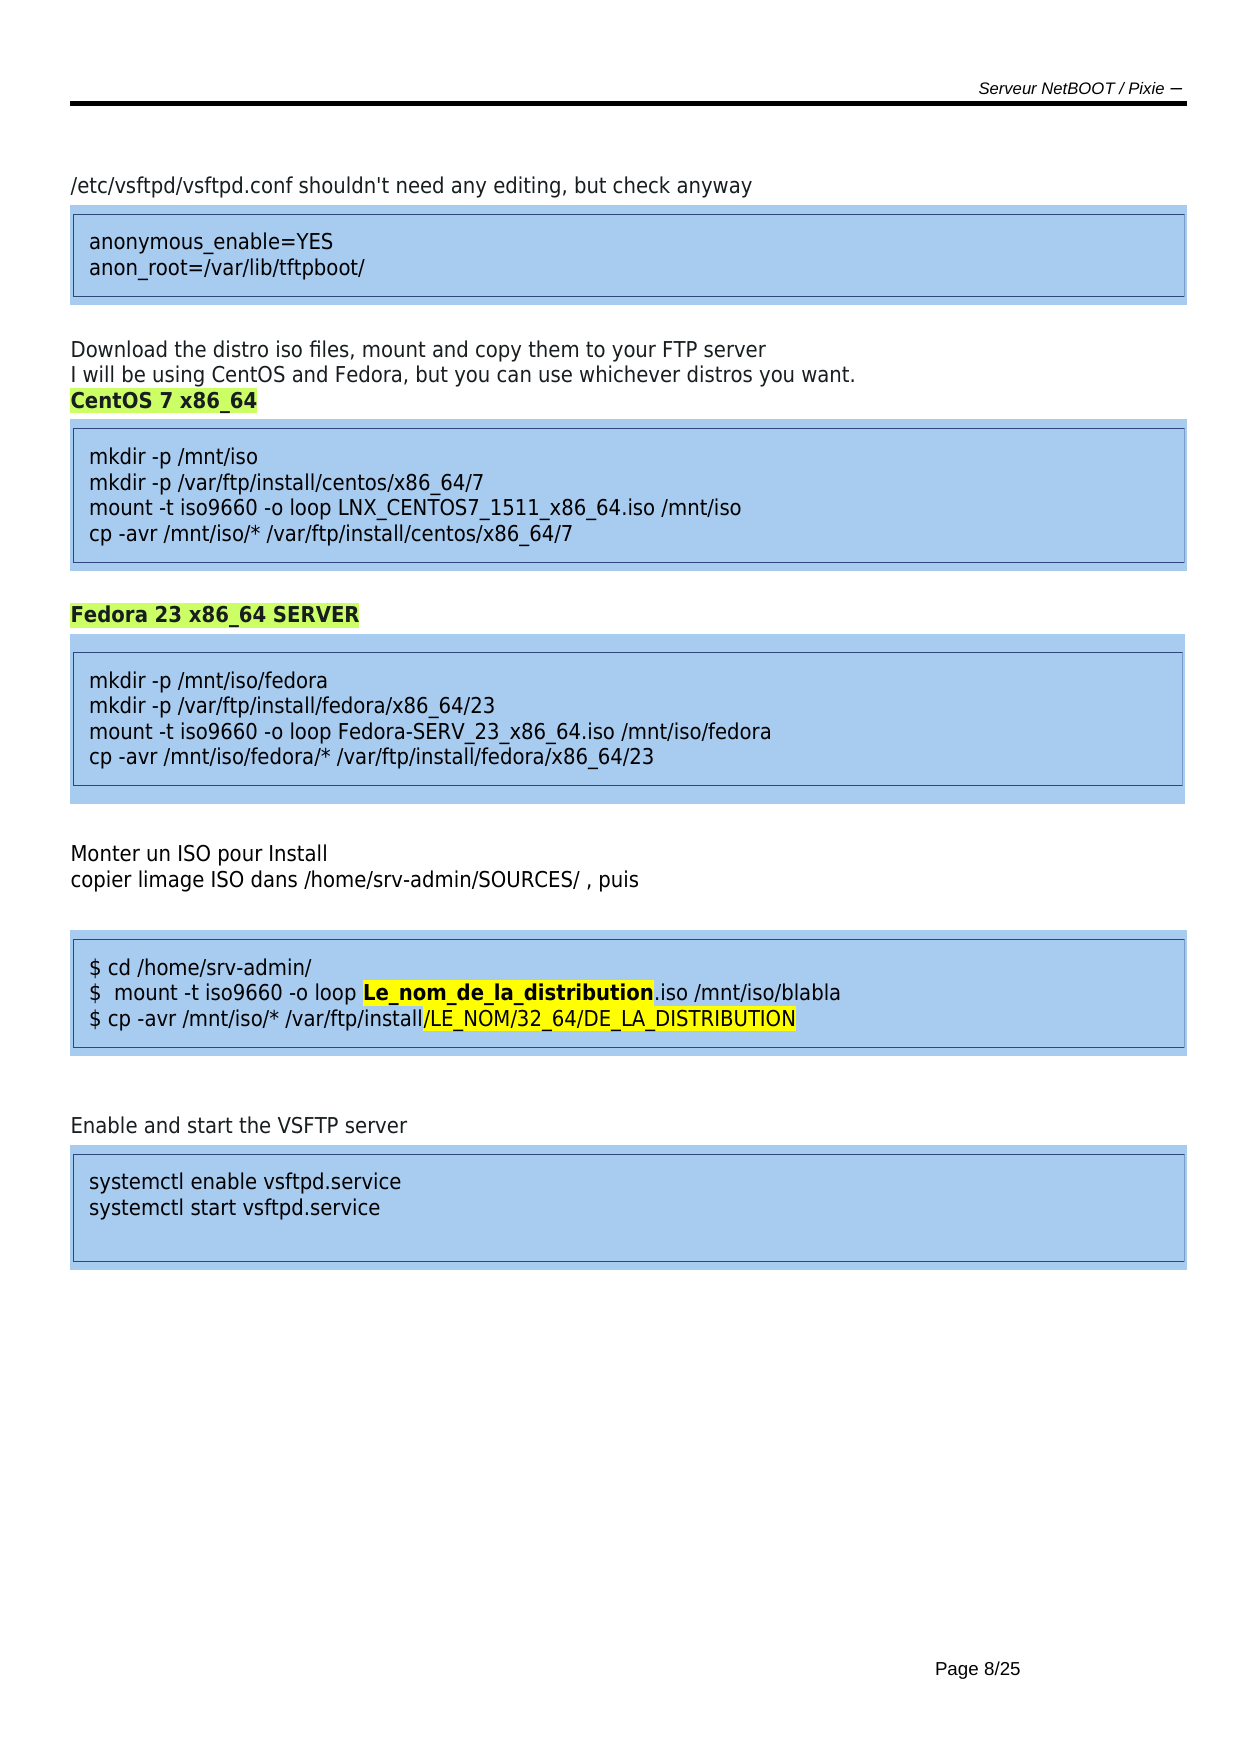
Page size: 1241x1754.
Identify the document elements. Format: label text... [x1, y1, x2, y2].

table_header systemctl enable vsftpd.service systemctl start vsftpd.service [70, 1145, 1187, 1270]
text Fedora 23 x86_64 SERVER [70, 602, 1187, 628]
text CentOS 7 x86_64 [70, 388, 1187, 413]
table_header mkdir -p /mnt/iso mkdir -p /var/ftp/install/centos/x86_64/7 mount -t iso9660 -o loop LNX_CENTOS7_1511_x86_64.iso /mnt/iso cp -avr /mnt/iso/* /var/ftp/install/centos/x86_64/7 [70, 419, 1187, 571]
table_header $ cd /home/srv-admin/ $ mount -t iso9660 -o loop Le_nom_de_la_distribution.iso /mnt/iso/blabla $ cp -avr /mnt/iso/* /var/ftp/install/LE_NOM/32_64/DE_LA_DISTRIBUTION [70, 930, 1187, 1056]
text Monter un ISO pour Install copier limage ISO dans /home/srv-admin/SOURCES/ , puis [70, 841, 1187, 892]
text /etc/vsftpd/vsftpd.conf shouldn't need any editing, but check anyway [70, 173, 1187, 199]
text Enable and start the VSFTP server [70, 1113, 1187, 1138]
table_header mkdir -p /mnt/iso/fedora mkdir -p /var/ftp/install/fedora/x86_64/23 mount -t iso9660 -o loop Fedora-SERV_23_x86_64.iso /mnt/iso/fedora cp -avr /mnt/iso/fedora/* /var/ftp/install/fedora/x86_64/23 [70, 634, 1185, 804]
text Download the distro iso files, mount and copy them to your FTP server I will be using CentOS and Fedora, but you can use whichever distros you want. [70, 337, 1187, 388]
table_header anonymous_enable=YES anon_root=/var/lib/tftpboot/ [70, 205, 1187, 305]
